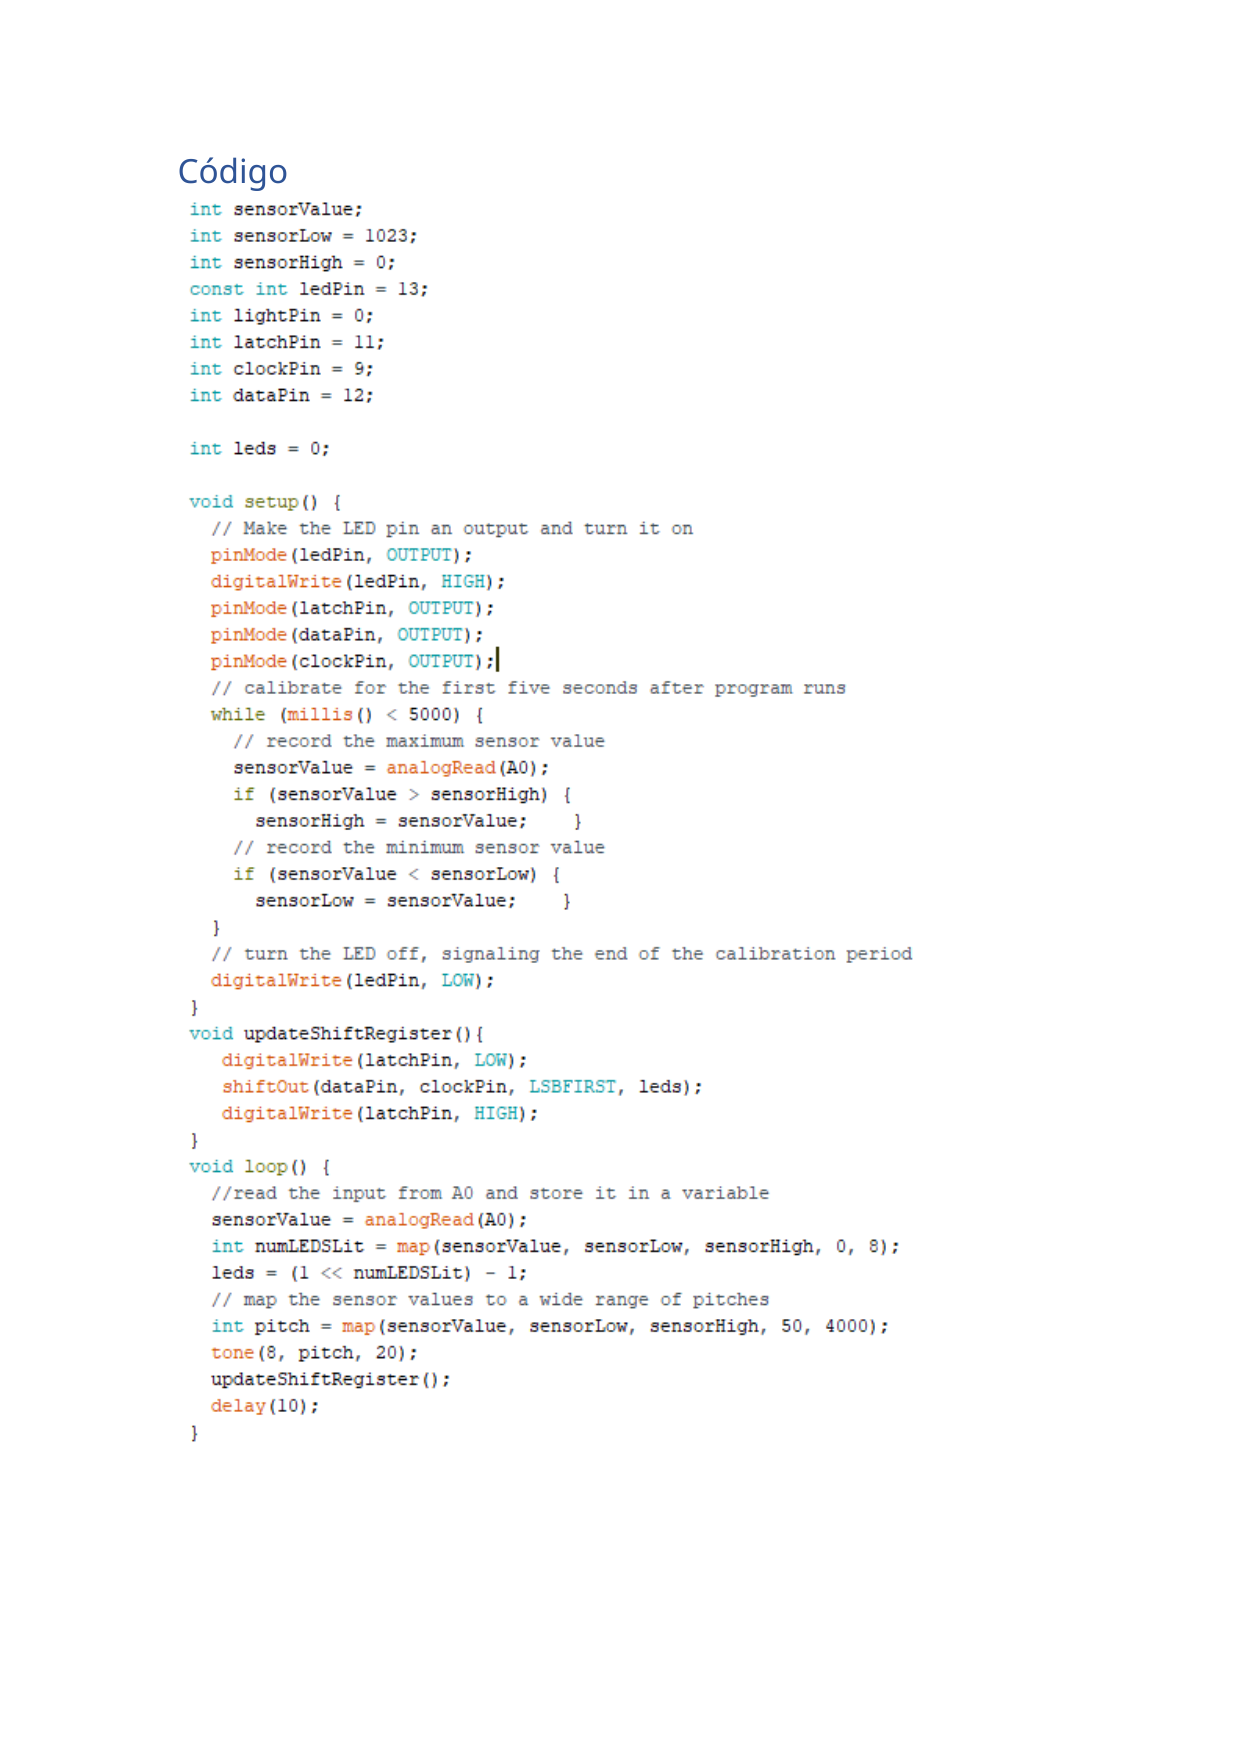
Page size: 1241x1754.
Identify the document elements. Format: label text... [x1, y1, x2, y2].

subtitle Código [177, 148, 1063, 193]
